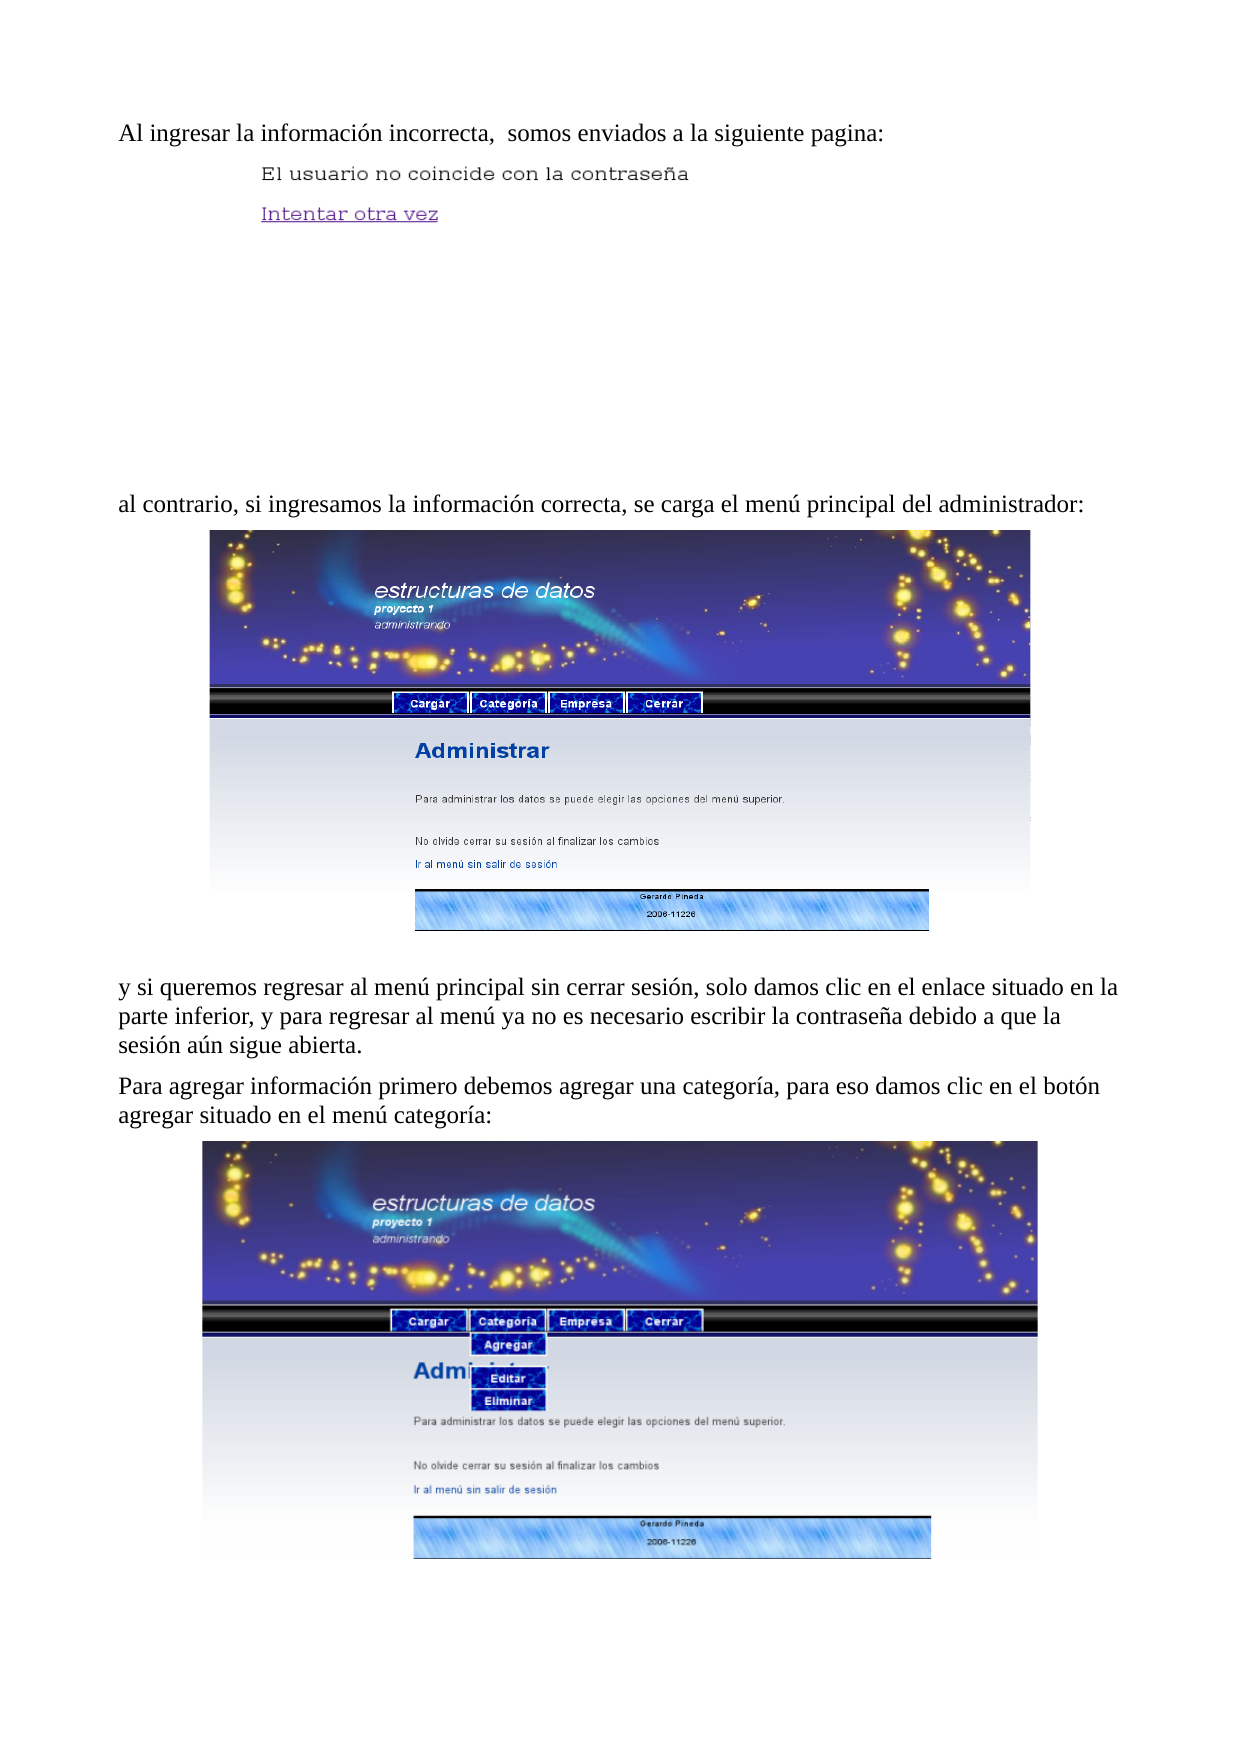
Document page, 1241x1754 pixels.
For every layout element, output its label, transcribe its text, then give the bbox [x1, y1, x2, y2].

text y si queremos regresar al menú principal sin cerrar sesión, solo damos clic en el enlace situado en la parte inferior, y para regresar al menú ya no es necesario escribir la contraseña debido a que la sesión aún sigue abierta. [118, 972, 1122, 1058]
text Al ingresar la información incorrecta, somos enviados a la siguiente pagina: [118, 118, 1122, 147]
text al contrario, si ingresamos la información correcta, se carga el menú principal del administrador: [118, 489, 1122, 518]
text Para agregar información primero debemos agregar una categoría, para eso damos clic en el botón agregar situado en el menú categoría: [118, 1071, 1122, 1128]
picture [209, 530, 1031, 931]
picture [202, 1141, 1038, 1559]
picture [255, 159, 985, 431]
